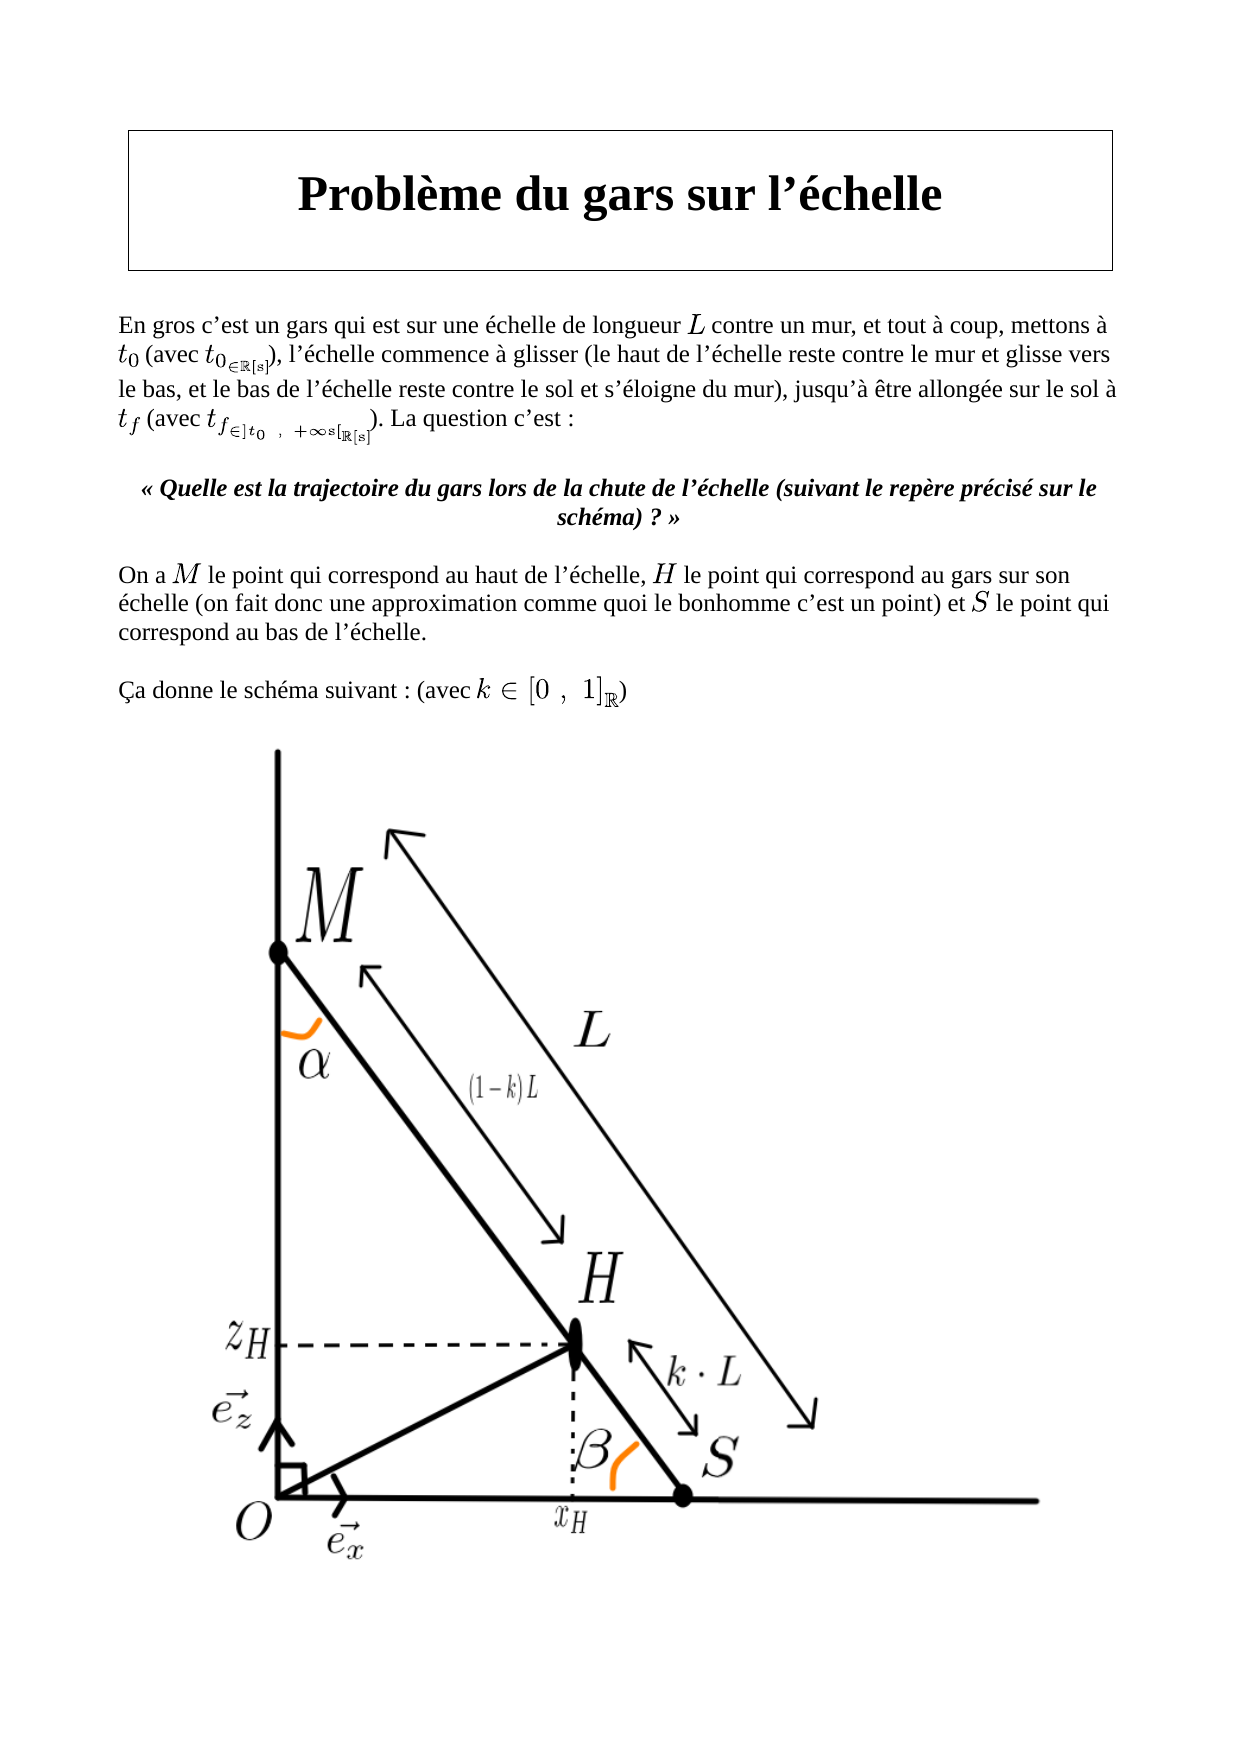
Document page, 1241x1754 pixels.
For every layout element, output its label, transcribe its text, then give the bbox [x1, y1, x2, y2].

picture [191, 706, 1050, 1589]
text Ça donne le schéma suivant : (avec ) [118, 675, 1122, 707]
text « Quelle est la trajectoire du gars lors de la chute de l’échelle (suivant le repère précisé sur le schéma) ? » [118, 473, 1122, 531]
text On a le point qui correspond au haut de l’échelle, le point qui correspond au gars sur son échelle (on fait donc une approximation comme quoi le bonhomme c’est un point) et le point qui correspond au bas de l’échelle. [118, 560, 1122, 646]
text En gros c’est un gars qui est sur une échelle de longueur contre un mur, et tout à coup, mettons à (avec ), l’échelle commence à glisser (le haut de l’échelle reste contre le mur et glisse vers le bas, et le bas de l’échelle reste contre le sol et s’éloigne du mur), jusqu’à être allongée sur le sol à (avec ). La question c’est : [118, 311, 1122, 445]
subtitle Problème du gars sur l’échelle [137, 164, 1103, 221]
